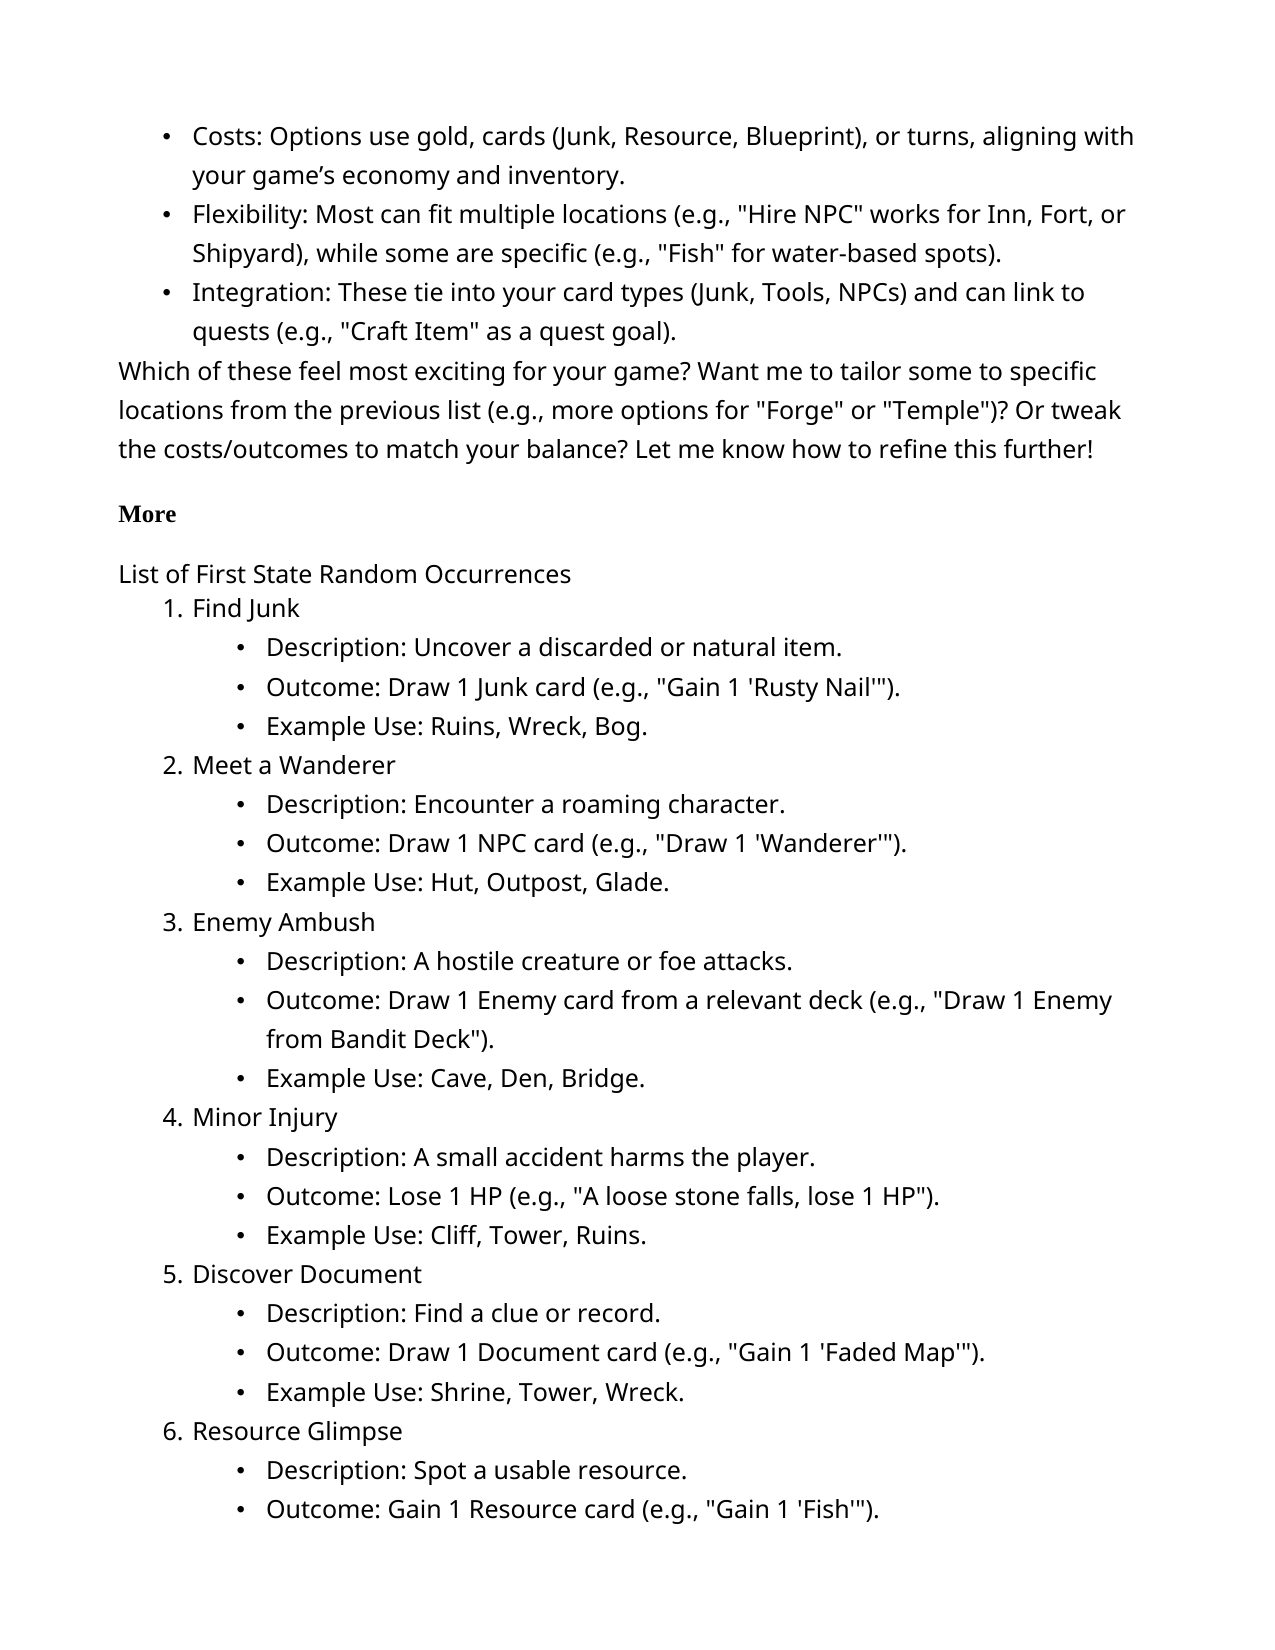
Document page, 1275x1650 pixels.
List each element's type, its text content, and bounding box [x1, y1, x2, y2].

list Outcome: Draw 1 Junk card (e.g., "Gain 1 'Rusty Nail'"). [236, 669, 1157, 703]
list Resource Glimpse [162, 1413, 1157, 1447]
list Description: A small accident harms the player. [236, 1139, 1157, 1173]
list Example Use: Shrine, Tower, Wreck. [236, 1374, 1157, 1408]
list Outcome: Lose 1 HP (e.g., "A loose stone falls, lose 1 HP"). [236, 1178, 1157, 1212]
list Example Use: Cave, Den, Bridge. [236, 1061, 1157, 1095]
list Description: Find a clue or record. [236, 1296, 1157, 1330]
list Minor Injury [162, 1100, 1157, 1134]
text Which of these feel most exciting for your game? Want me to tailor some to specific locations from the previous list (e.g., more options for "Forge" or "Temple")? Or tweak the costs/outcomes to match your balance? Let me know how to refine this further! [118, 353, 1157, 466]
list Outcome: Draw 1 Document card (e.g., "Gain 1 'Faded Map'"). [236, 1335, 1157, 1369]
list Description: A hostile creature or foe attacks. [236, 943, 1157, 977]
list Outcome: Draw 1 NPC card (e.g., "Draw 1 'Wanderer'"). [236, 826, 1157, 860]
list Enemy Ambush [162, 904, 1157, 938]
list Outcome: Gain 1 Resource card (e.g., "Gain 1 'Fish'"). [236, 1492, 1157, 1526]
list Example Use: Cliff, Tower, Ruins. [236, 1218, 1157, 1252]
list Example Use: Ruins, Wreck, Bog. [236, 708, 1157, 742]
list Integration: These tie into your card types (Junk, Tools, NPCs) and can link to quests (e.g., "Craft Item" as a quest goal). [162, 275, 1157, 348]
list Outcome: Draw 1 Enemy card from a relevant deck (e.g., "Draw 1 Enemy from Bandit Deck"). [236, 983, 1157, 1056]
list Costs: Options use gold, cards (Junk, Resource, Blueprint), or turns, aligning with your game’s economy and inventory. [162, 118, 1157, 191]
list Find Junk [162, 591, 1157, 625]
list Example Use: Hut, Outpost, Glade. [236, 865, 1157, 899]
list Description: Spot a usable resource. [236, 1453, 1157, 1487]
list Meet a Wanderer [162, 748, 1157, 782]
list Discover Document [162, 1257, 1157, 1291]
text More List of First State Random Occurrences [118, 471, 1157, 591]
list Flexibility: Most can fit multiple locations (e.g., "Hire NPC" works for Inn, Fort, or Shipyard), while some are specific (e.g., "Fish" for water-based spots). [162, 196, 1157, 270]
list Description: Uncover a discarded or natural item. [236, 630, 1157, 664]
list Description: Encounter a roaming character. [236, 787, 1157, 821]
